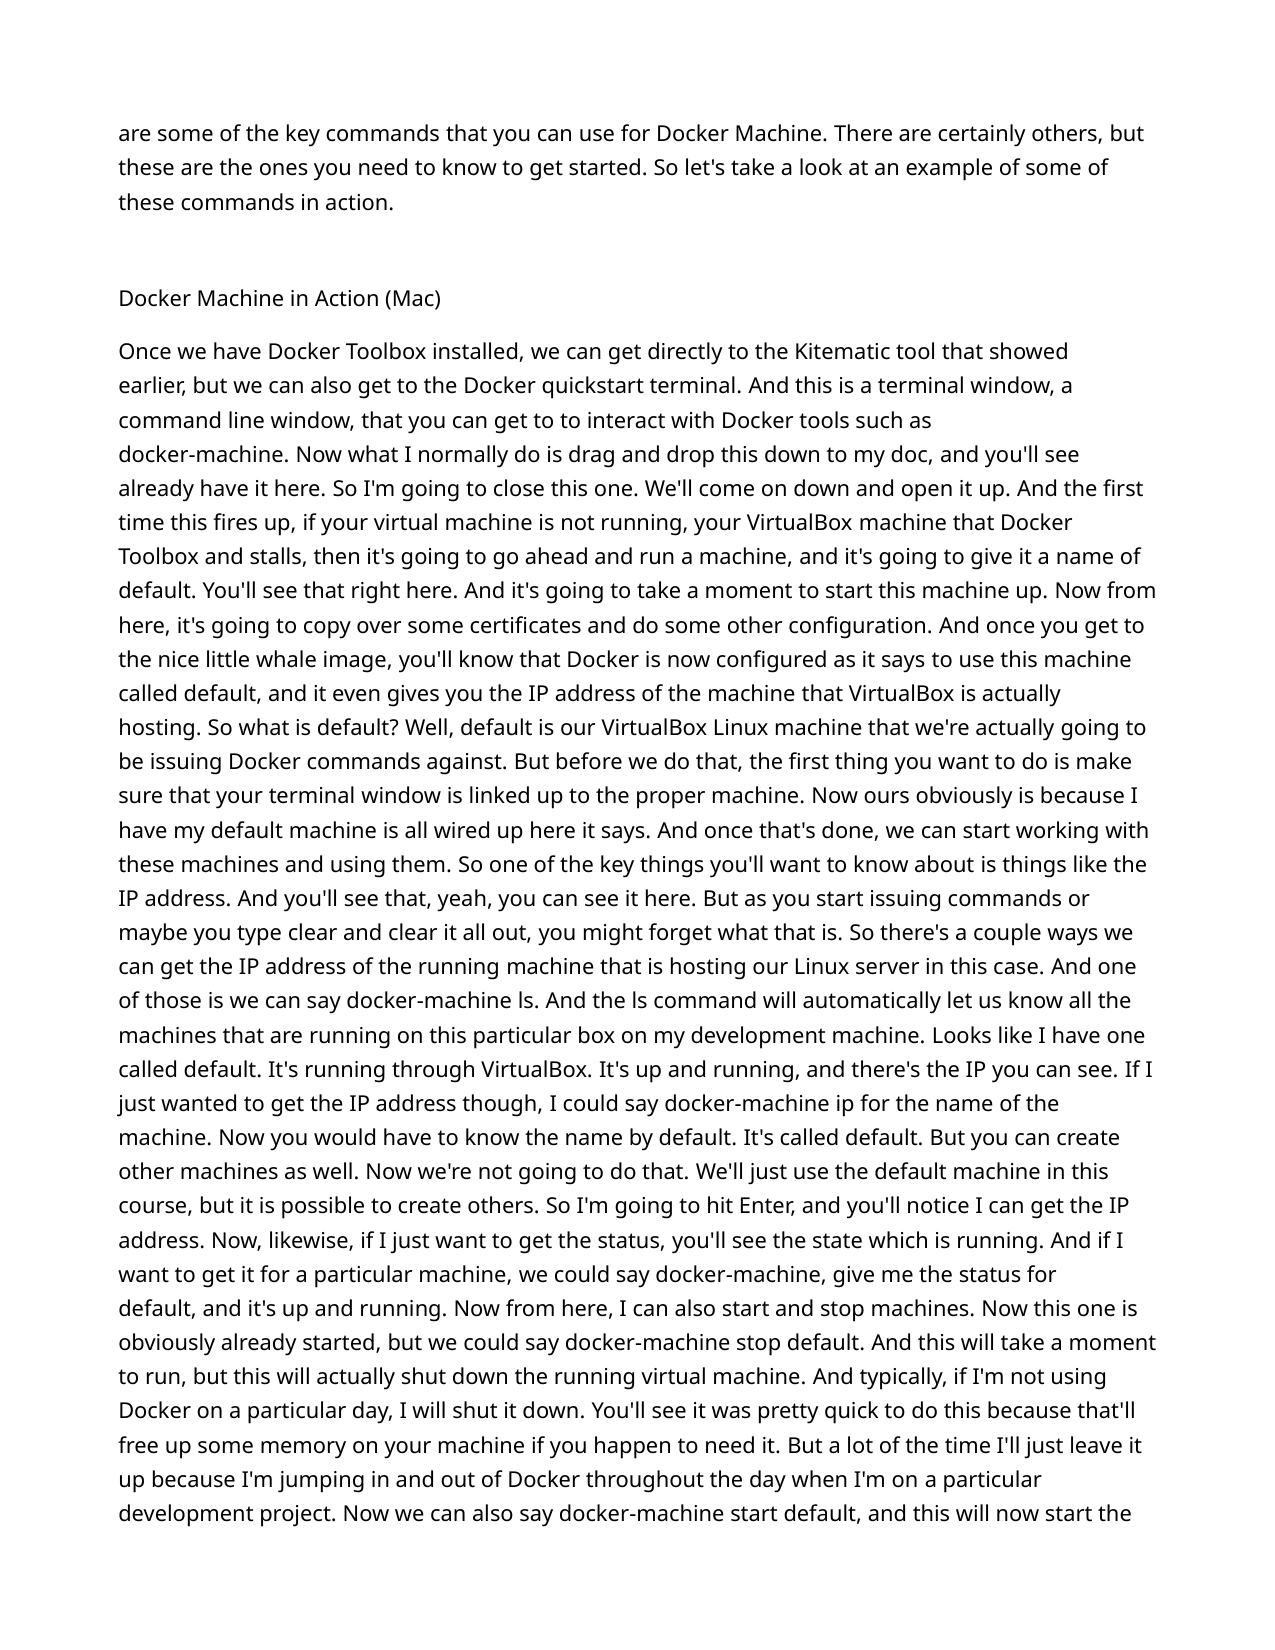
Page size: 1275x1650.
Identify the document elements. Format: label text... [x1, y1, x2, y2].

text are some of the key commands that you can use for Docker Machine. There are certainly others, but these are the ones you need to know to get started. So let's take a look at an example of some of these commands in action. [118, 118, 1157, 216]
subtitle Docker Machine in Action (Mac) [118, 283, 1157, 313]
text Once we have Docker Toolbox installed, we can get directly to the Kitematic tool that showed earlier, but we can also get to the Docker quickstart terminal. And this is a terminal window, a command line window, that you can get to to interact with Docker tools such as docker‑machine. Now what I normally do is drag and drop this down to my doc, and you'll see already have it here. So I'm going to close this one. We'll come on down and open it up. And the first time this fires up, if your virtual machine is not running, your VirtualBox machine that Docker Toolbox and stalls, then it's going to go ahead and run a machine, and it's going to give it a name of default. You'll see that right here. And it's going to take a moment to start this machine up. Now from here, it's going to copy over some certificates and do some other configuration. And once you get to the nice little whale image, you'll know that Docker is now configured as it says to use this machine called default, and it even gives you the IP address of the machine that VirtualBox is actually hosting. So what is default? Well, default is our VirtualBox Linux machine that we're actually going to be issuing Docker commands against. But before we do that, the first thing you want to do is make sure that your terminal window is linked up to the proper machine. Now ours obviously is because I have my default machine is all wired up here it says. And once that's done, we can start working with these machines and using them. So one of the key things you'll want to know about is things like the IP address. And you'll see that, yeah, you can see it here. But as you start issuing commands or maybe you type clear and clear it all out, you might forget what that is. So there's a couple ways we can get the IP address of the running machine that is hosting our Linux server in this case. And one of those is we can say docker‑machine ls. And the ls command will automatically let us know all the machines that are running on this particular box on my development machine. Looks like I have one called default. It's running through VirtualBox. It's up and running, and there's the IP you can see. If I just wanted to get the IP address though, I could say docker‑machine ip for the name of the machine. Now you would have to know the name by default. It's called default. But you can create other machines as well. Now we're not going to do that. We'll just use the default machine in this course, but it is possible to create others. So I'm going to hit Enter, and you'll notice I can get the IP address. Now, likewise, if I just want to get the status, you'll see the state which is running. And if I want to get it for a particular machine, we could say docker‑machine, give me the status for default, and it's up and running. Now from here, I can also start and stop machines. Now this one is obviously already started, but we could say docker‑machine stop default. And this will take a moment to run, but this will actually shut down the running virtual machine. And typically, if I'm not using Docker on a particular day, I will shut it down. You'll see it was pretty quick to do this because that'll free up some memory on your machine if you happen to need it. But a lot of the time I'll just leave it up because I'm jumping in and out of Docker throughout the day when I'm on a particular development project. Now we can also say docker‑machine start default, and this will now start the [118, 336, 1157, 1528]
